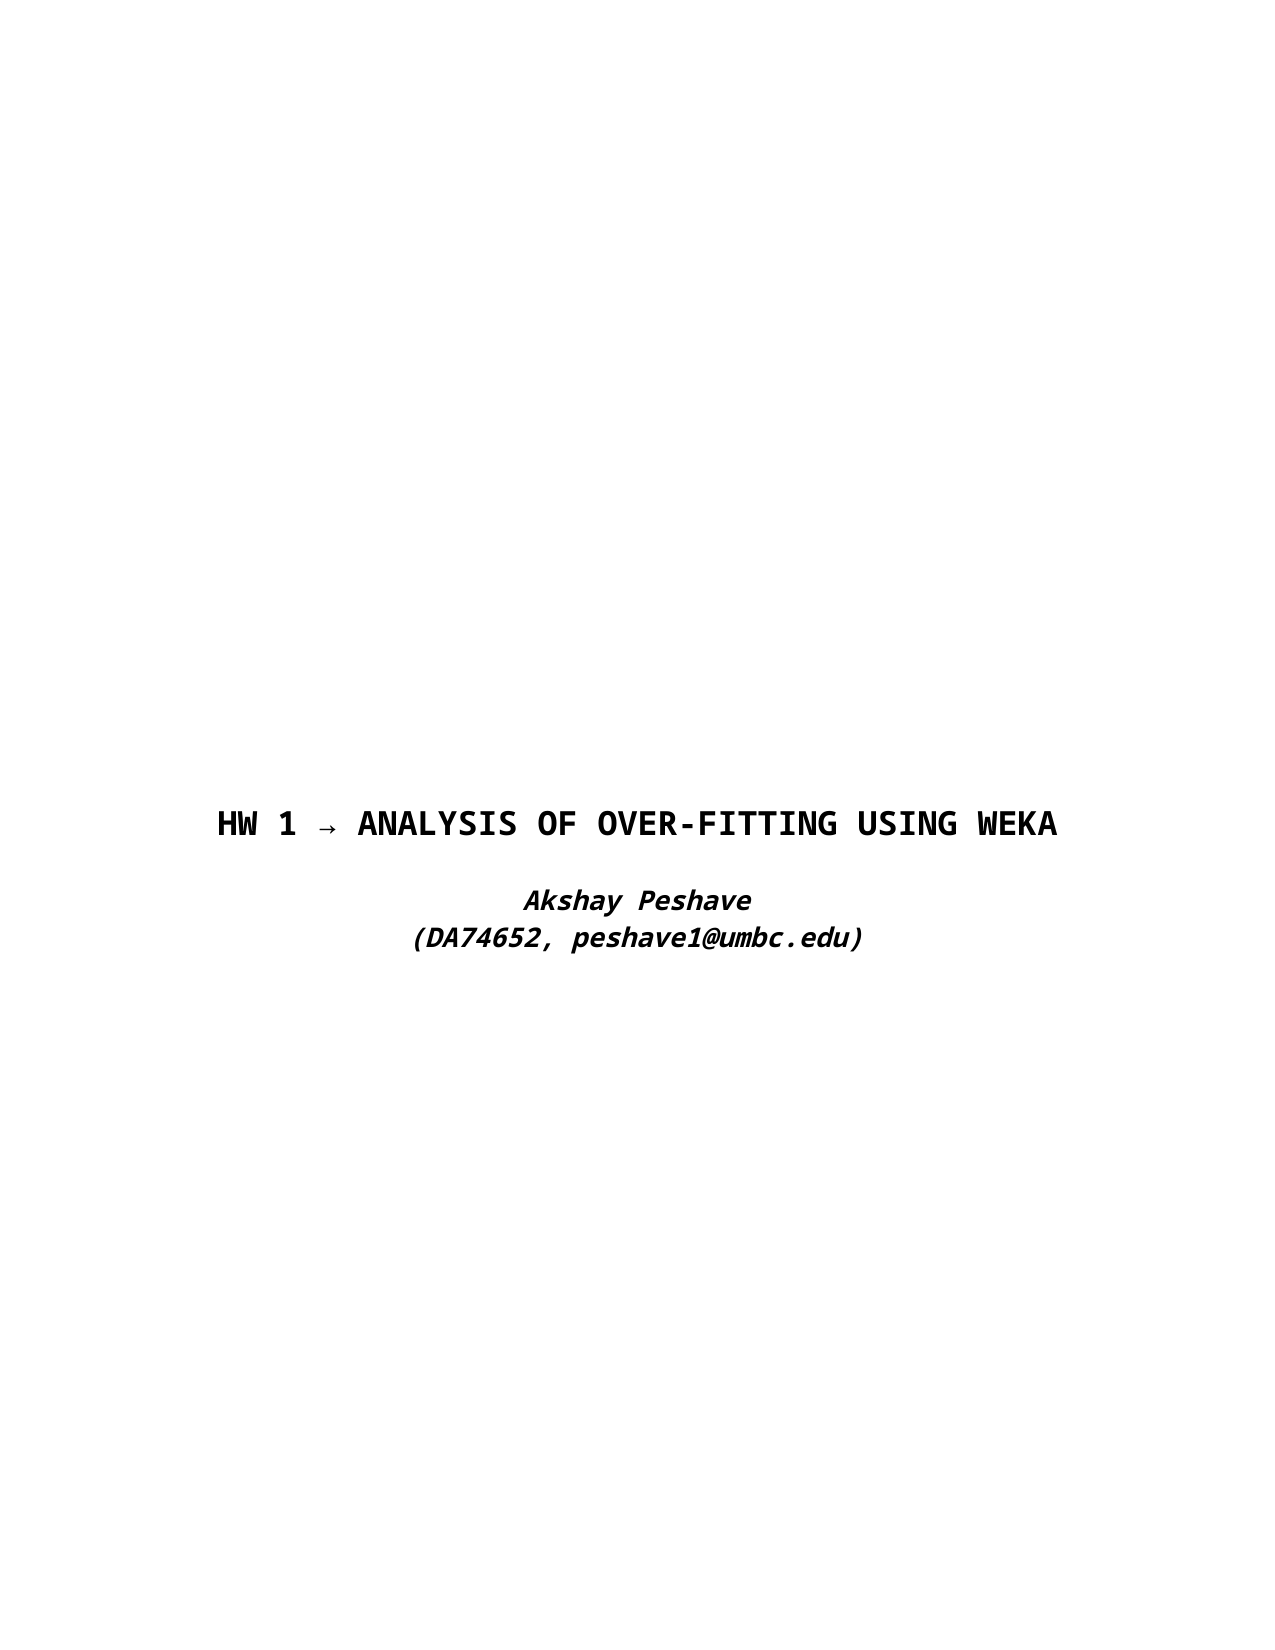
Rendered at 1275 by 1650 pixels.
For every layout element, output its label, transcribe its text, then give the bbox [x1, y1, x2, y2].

text (DA74652, peshave1@umbc.edu) [118, 918, 1157, 955]
text HW 1 → ANALYSIS OF OVER-FITTING USING WEKA [118, 799, 1157, 845]
text Akshay Peshave [118, 882, 1157, 918]
